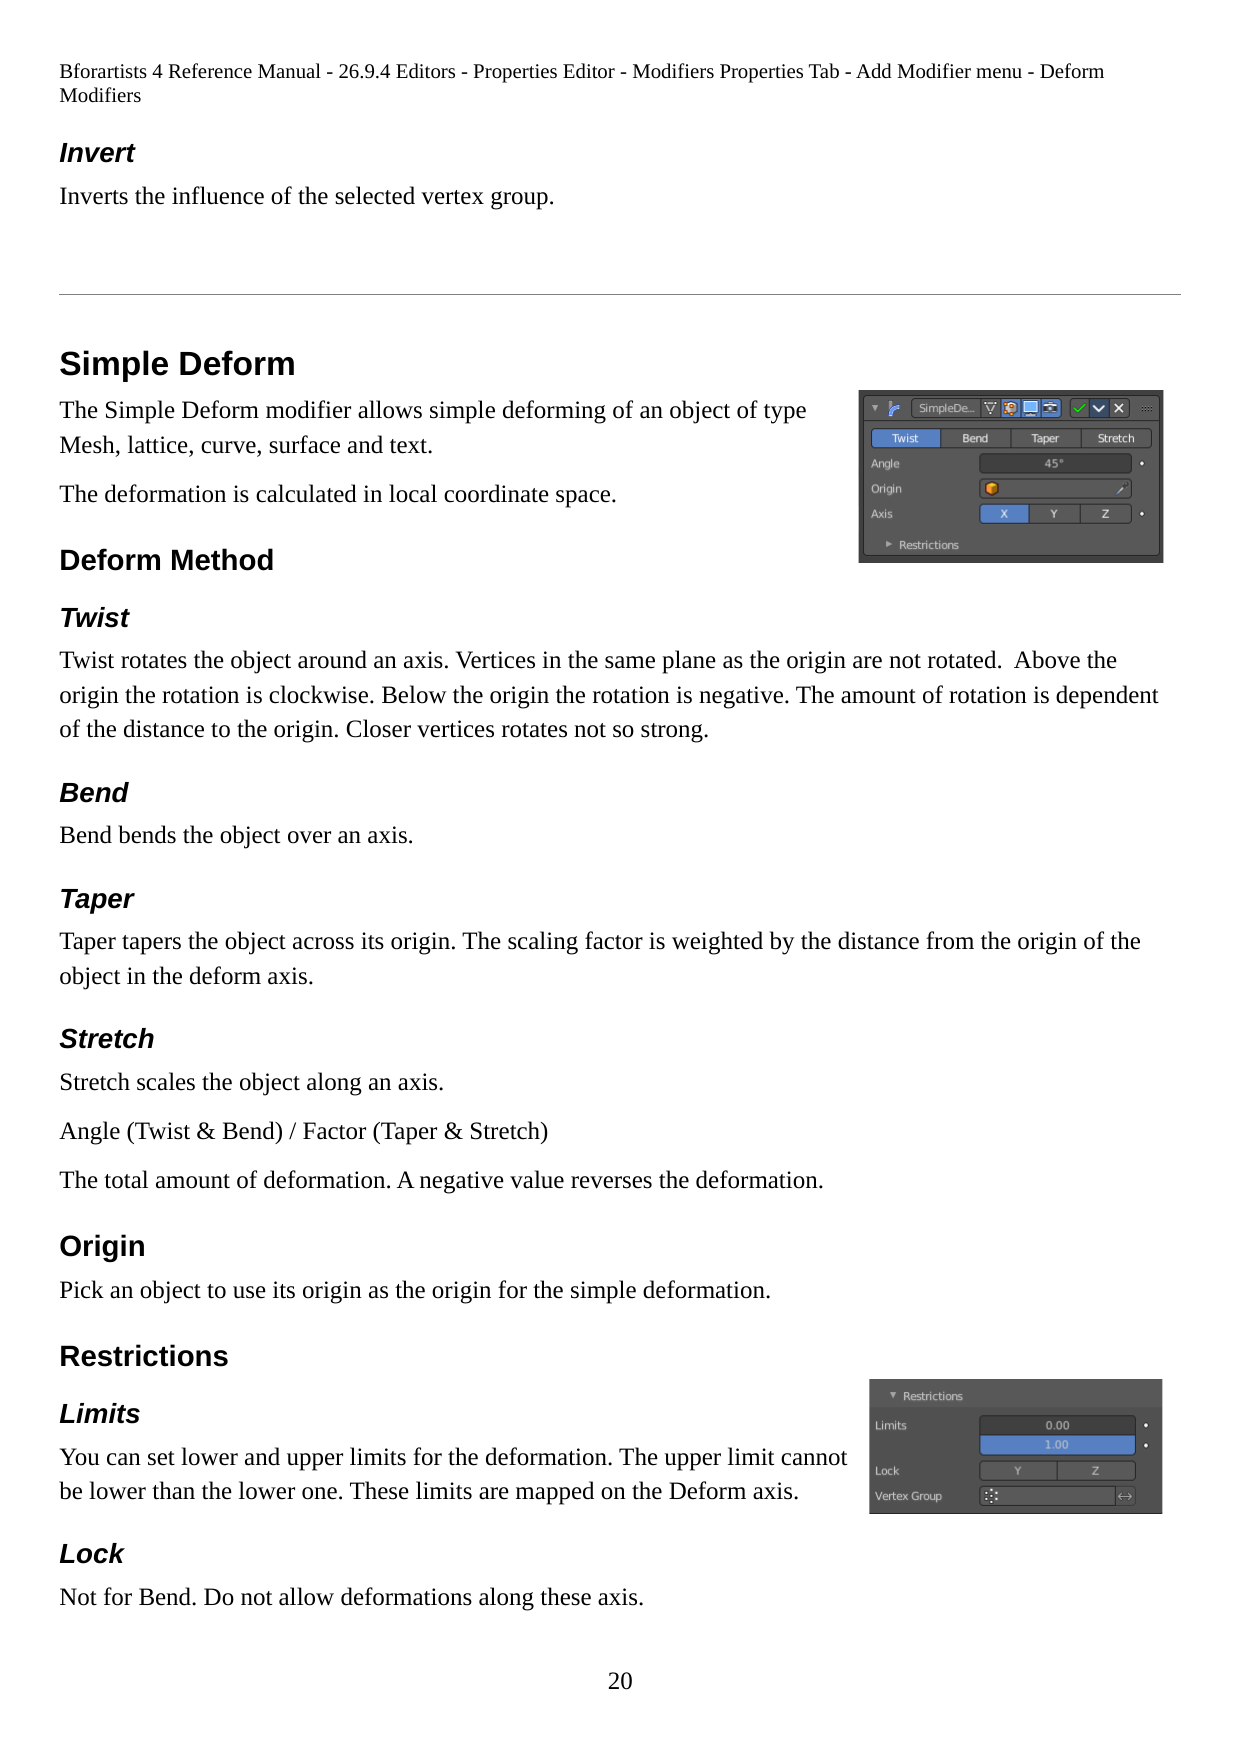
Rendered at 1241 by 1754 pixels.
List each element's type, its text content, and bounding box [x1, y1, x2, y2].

picture [869, 1379, 1163, 1514]
subtitle [1163, 1397, 1181, 1429]
text Angle (Twist & Bend) / Factor (Taper & Stretch) [59, 1116, 1181, 1145]
text Inverts the influence of the selected vertex group. [59, 181, 1181, 210]
text The total amount of deformation. A negative value reverses the deformation. [59, 1165, 1181, 1194]
subtitle Lock [59, 1538, 1181, 1569]
text Pick an object to use its origin as the origin for the simple deformation. [59, 1275, 1181, 1304]
subtitle Deform Method [59, 542, 1181, 576]
subtitle Taper [59, 882, 1181, 914]
text Not for Bend. Do not allow deformations along these axis. [59, 1582, 1181, 1611]
subtitle Bend [59, 776, 1181, 808]
text Twist rotates the object around an axis. Vertices in the same plane as the origin are not rotated. Above the origin the rotation is clockwise. Below the origin the rotation is negative. The amount of rotation is dependent of the distance to the origin. Closer vertices rotates not so strong. [59, 646, 1181, 743]
subtitle Twist [59, 601, 1181, 633]
text Bend bends the object over an axis. [59, 821, 1181, 849]
text Stretch scales the object along an axis. [59, 1067, 1181, 1096]
subtitle Simple Deform [59, 344, 1181, 383]
subtitle Origin [59, 1229, 1181, 1262]
subtitle Limits [59, 1397, 869, 1429]
subtitle Stretch [59, 1022, 1181, 1054]
subtitle Invert [59, 137, 1181, 168]
text You can set lower and upper limits for the deformation. The upper limit cannot be lower than the lower one. These limits are mapped on the Deform axis. [59, 1442, 869, 1505]
text Taper tapers the object across its origin. The scaling factor is weighted by the distance from the origin of the object in the deform axis. [59, 926, 1181, 990]
subtitle Restrictions [59, 1338, 1181, 1372]
text The deformation is calculated in local coordinate space. [59, 479, 858, 508]
picture [858, 390, 1164, 563]
text The Simple Deform modifier allows simple deforming of an object of type Mesh, lattice, curve, surface and text. [59, 395, 858, 458]
